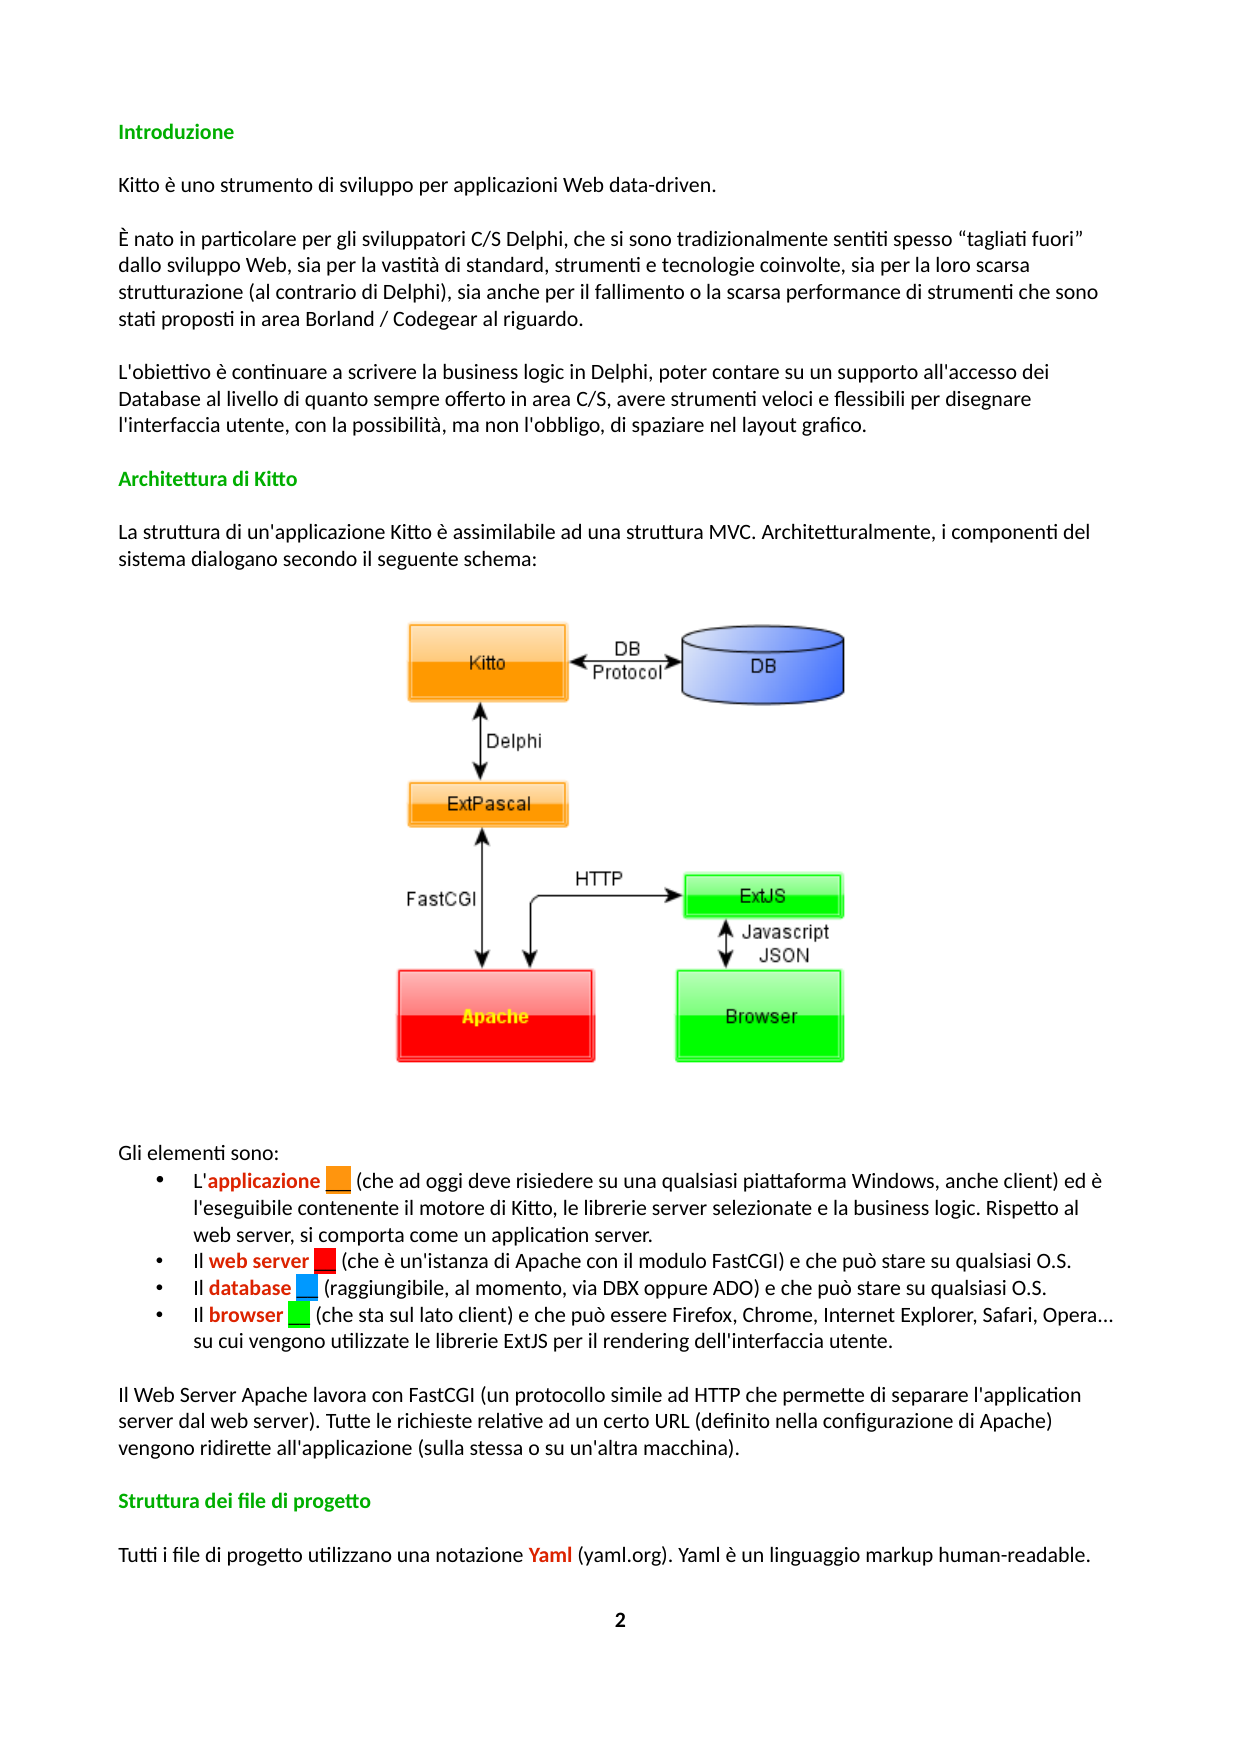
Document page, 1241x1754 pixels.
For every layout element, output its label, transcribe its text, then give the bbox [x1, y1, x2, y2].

text Struttura dei file di progetto [118, 1488, 1122, 1514]
list L'applicazione __ (che ad oggi deve risiedere su una qualsiasi piattaforma Windows, anche client) ed è l'eseguibile contenente il motore di Kitto, le librerie server selezionate e la business logic. Rispetto al web server, si comporta come un application server. [156, 1166, 1122, 1248]
picture [372, 598, 868, 1086]
text Gli elementi sono: [118, 1139, 1122, 1166]
text Architettura di Kitto [118, 465, 1122, 491]
text È nato in particolare per gli sviluppatori C/S Delphi, che si sono tradizionalmente sentiti spesso “tagliati fuori” dallo sviluppo Web, sia per la vastità di standard, strumenti e tecnologie coinvolte, sia per la loro scarsa strutturazione (al contrario di Delphi), sia anche per il fallimento o la scarsa performance di strumenti che sono stati proposti in area Borland / Codegear al riguardo. [118, 225, 1122, 331]
text L'obiettivo è continuare a scrivere la business logic in Delphi, poter contare su un supporto all'accesso dei Database al livello di quanto sempre offerto in area C/S, avere strumenti veloci e flessibili per disegnare l'interfaccia utente, con la possibilità, ma non l'obbligo, di spaziare nel layout grafico. [118, 358, 1122, 438]
text Tutti i file di progetto utilizzano una notazione Yaml (yaml.org). Yaml è un linguaggio markup human-readable. [118, 1541, 1122, 1568]
text Il Web Server Apache lavora con FastCGI (un protocollo simile ad HTTP che permette di separare l'application server dal web server). Tutte le richieste relative ad un certo URL (definito nella configurazione di Apache) vengono ridirette all'applicazione (sulla stessa o su un'altra macchina). [118, 1381, 1122, 1461]
list Il browser __ (che sta sul lato client) e che può essere Firefox, Chrome, Internet Explorer, Safari, Opera... su cui vengono utilizzate le librerie ExtJS per il rendering dell'interfaccia utente. [156, 1301, 1122, 1354]
text Kitto è uno strumento di sviluppo per applicazioni Web data-driven. [118, 171, 1122, 198]
text Introduzione [118, 118, 1122, 145]
list Il web server __ (che è un'istanza di Apache con il modulo FastCGI) e che può stare su qualsiasi O.S. [156, 1248, 1122, 1274]
text La struttura di un'applicazione Kitto è assimilabile ad una struttura MVC. Architetturalmente, i componenti del sistema dialogano secondo il seguente schema: [118, 518, 1122, 571]
list Il database __ (raggiungibile, al momento, via DBX oppure ADO) e che può stare su qualsiasi O.S. [156, 1274, 1122, 1301]
